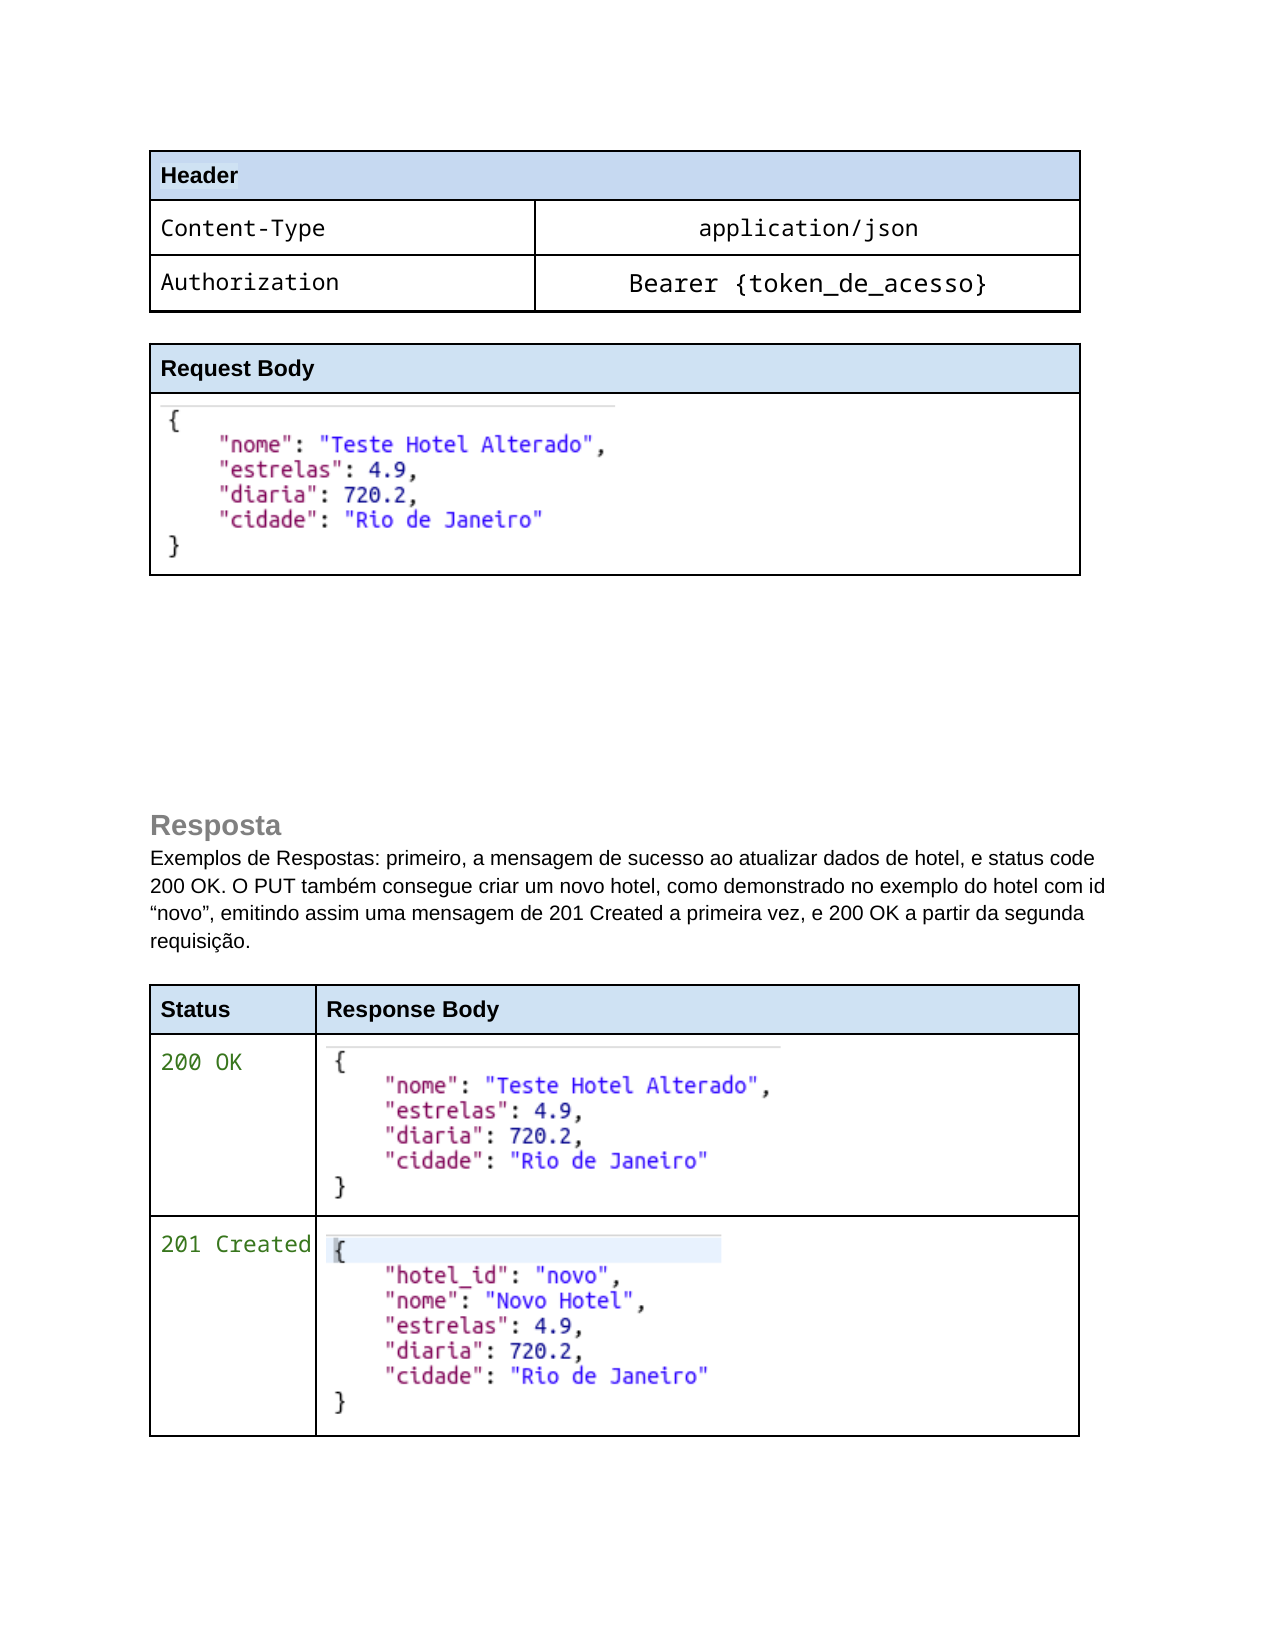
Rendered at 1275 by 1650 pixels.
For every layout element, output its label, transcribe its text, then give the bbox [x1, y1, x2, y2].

table_cell application/json [536, 201, 1079, 253]
table_header Response Body [317, 986, 1078, 1033]
text Exemplos de Respostas: primeiro, a mensagem de sucesso ao atualizar dados de hotel, e status code 200 OK. O PUT também consegue criar um novo hotel, como demonstrado no exemplo do hotel com id “novo”, emitindo assim uma mensagem de 201 Created a primeira vez, e 200 OK a partir da segunda requisição. [150, 846, 1125, 953]
table_cell Content-Type [151, 201, 534, 253]
table_cell Authorization [151, 256, 534, 310]
picture [160, 404, 615, 564]
table_cell 200 OK [151, 1035, 315, 1215]
table_cell [317, 1035, 1078, 1215]
table_cell 201 Created [151, 1217, 315, 1435]
table_cell [151, 394, 1079, 574]
picture [326, 1045, 781, 1205]
table_header Status [151, 986, 315, 1033]
text Resposta [150, 808, 1125, 841]
picture [326, 1227, 722, 1425]
table_cell Bearer {token_de_acesso} [536, 256, 1079, 310]
table_header Header [151, 152, 1079, 199]
table_header Request Body [151, 345, 1079, 392]
table_cell [317, 1217, 1078, 1435]
